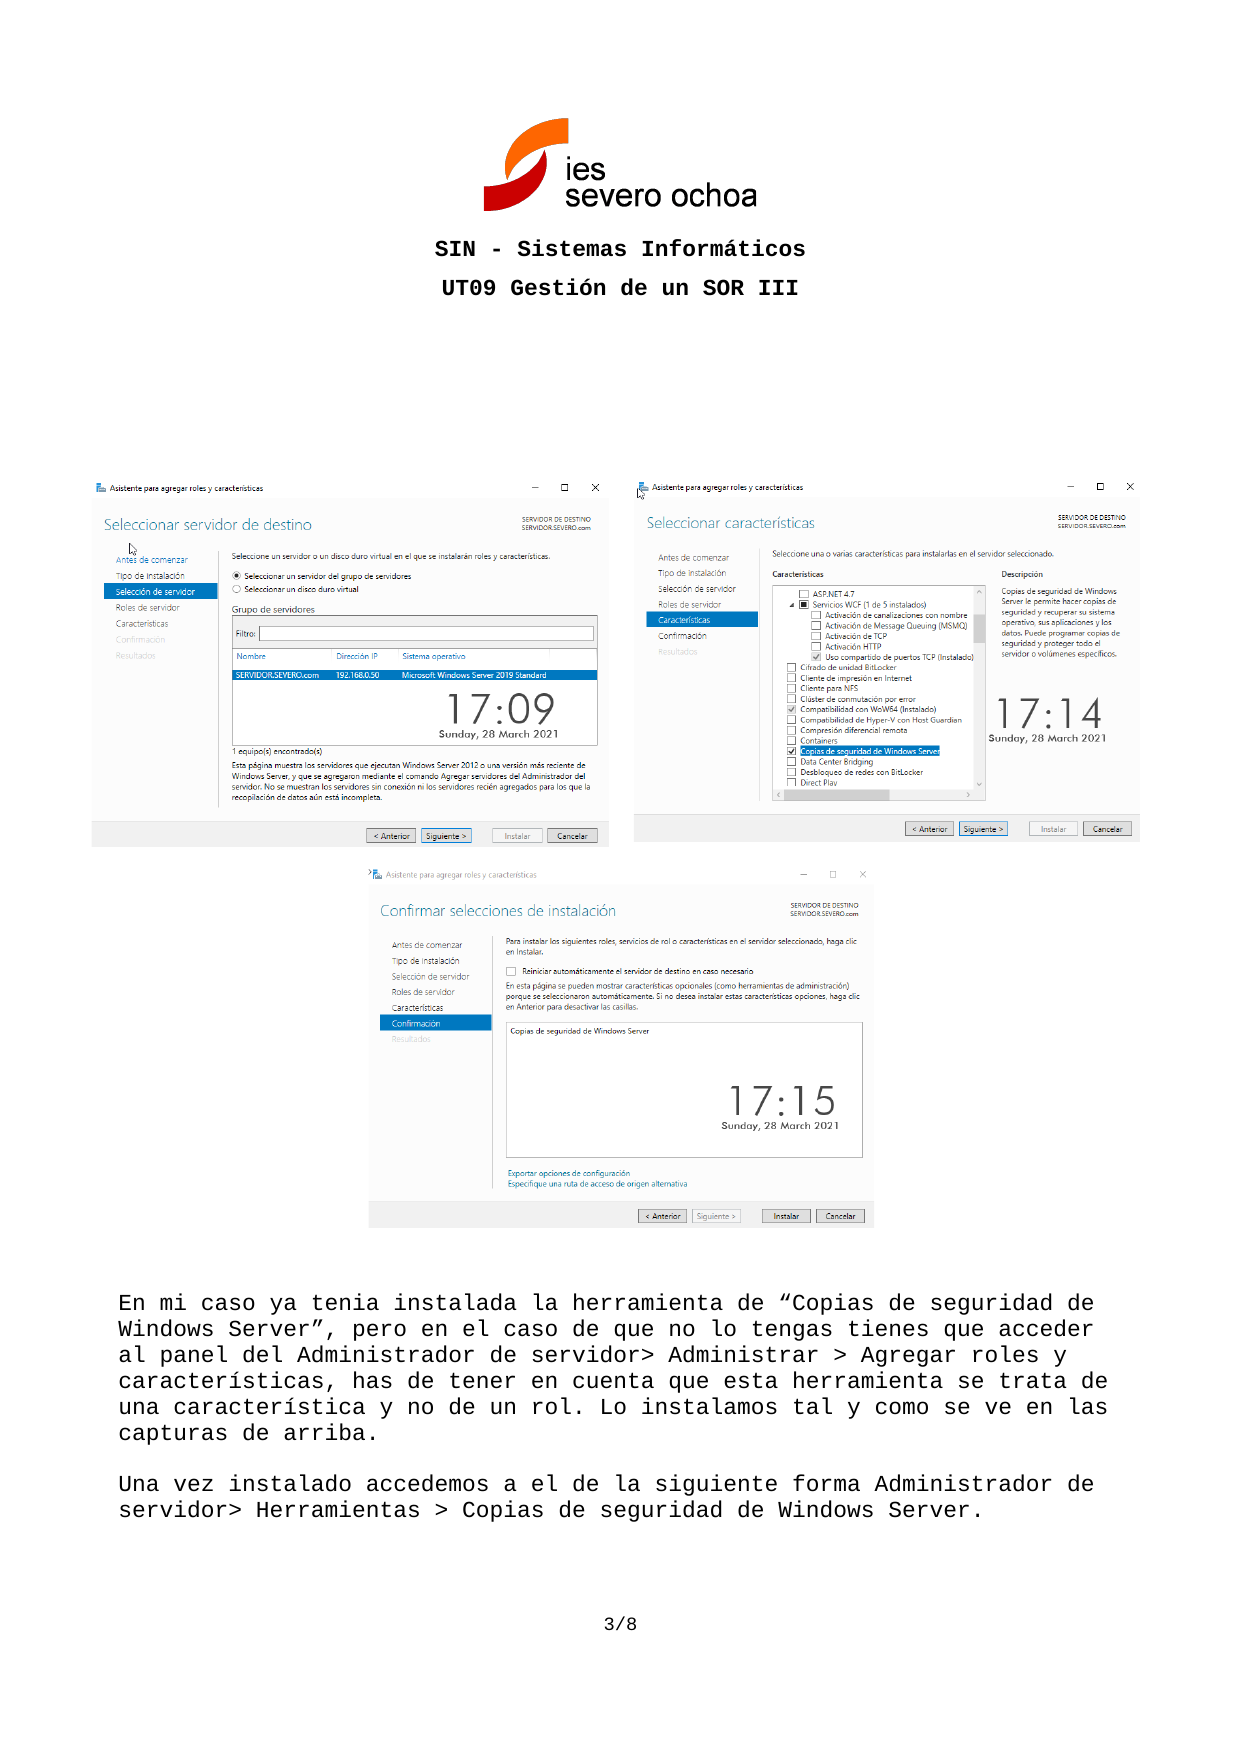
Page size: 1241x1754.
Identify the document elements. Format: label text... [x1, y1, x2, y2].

picture [483, 118, 757, 211]
picture [368, 867, 875, 1228]
picture [91, 478, 609, 847]
picture [633, 482, 1140, 842]
text En mi caso ya tenia instalada la herramienta de “Copias de seguridad de Windows Server”, pero en el caso de que no lo tengas tienes que acceder al panel del Administrador de servidor> Administrar > Agregar roles y características, has de tener en cuenta que esta herramienta se trata de una característica y no de un rol. Lo instalamos tal y como se ve en las capturas de arriba. [118, 1291, 1122, 1447]
text Una vez instalado accedemos a el de la siguiente forma Administrador de servidor> Herramientas > Copias de seguridad de Windows Server. [118, 1473, 1122, 1525]
